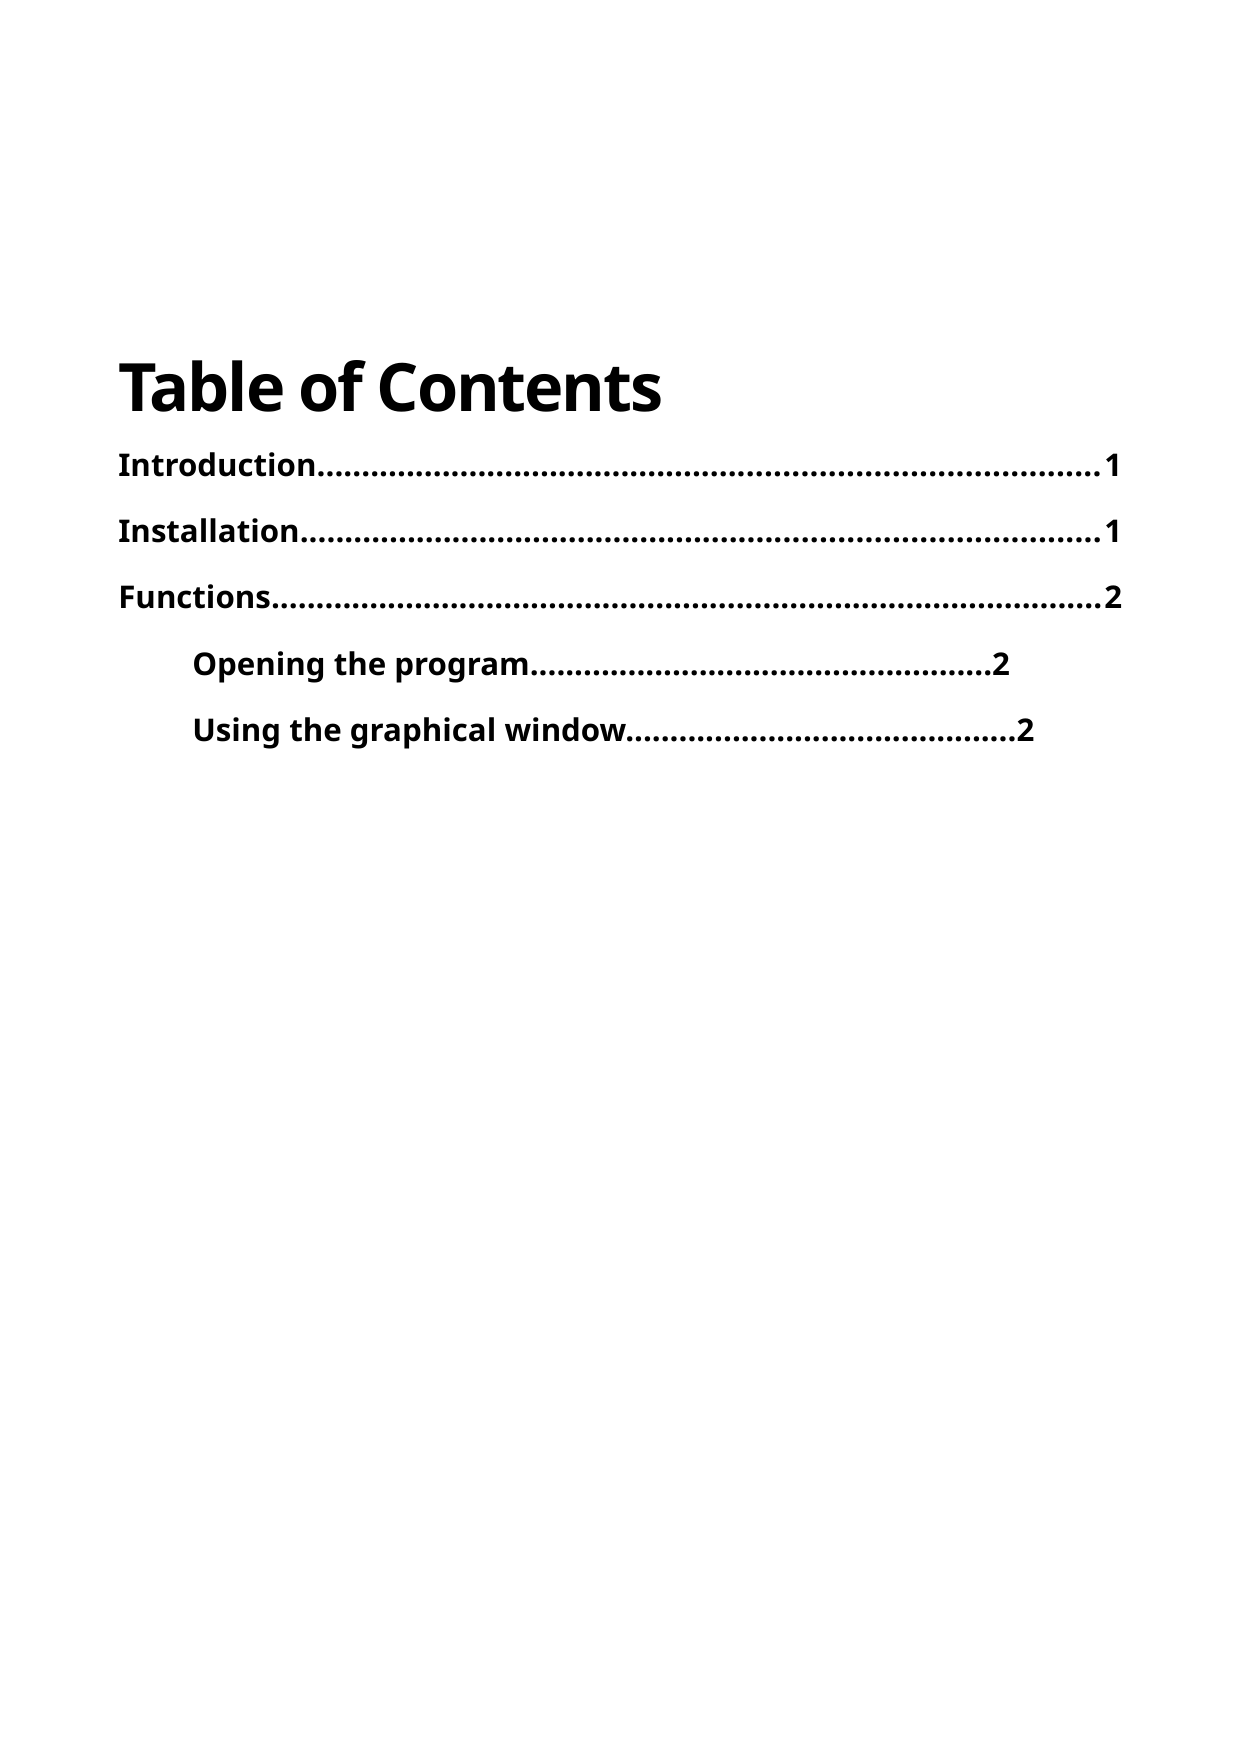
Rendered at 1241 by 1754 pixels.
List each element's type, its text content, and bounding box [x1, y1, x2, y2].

text Opening the program....................................................2 [192, 642, 1122, 684]
subtitle Table of Contents [118, 341, 1122, 431]
text Installation 1 [118, 509, 1122, 552]
text Introduction 1 [118, 443, 1122, 486]
text Functions 2 [118, 576, 1122, 618]
text Using the graphical window............................................2 [192, 708, 1122, 750]
